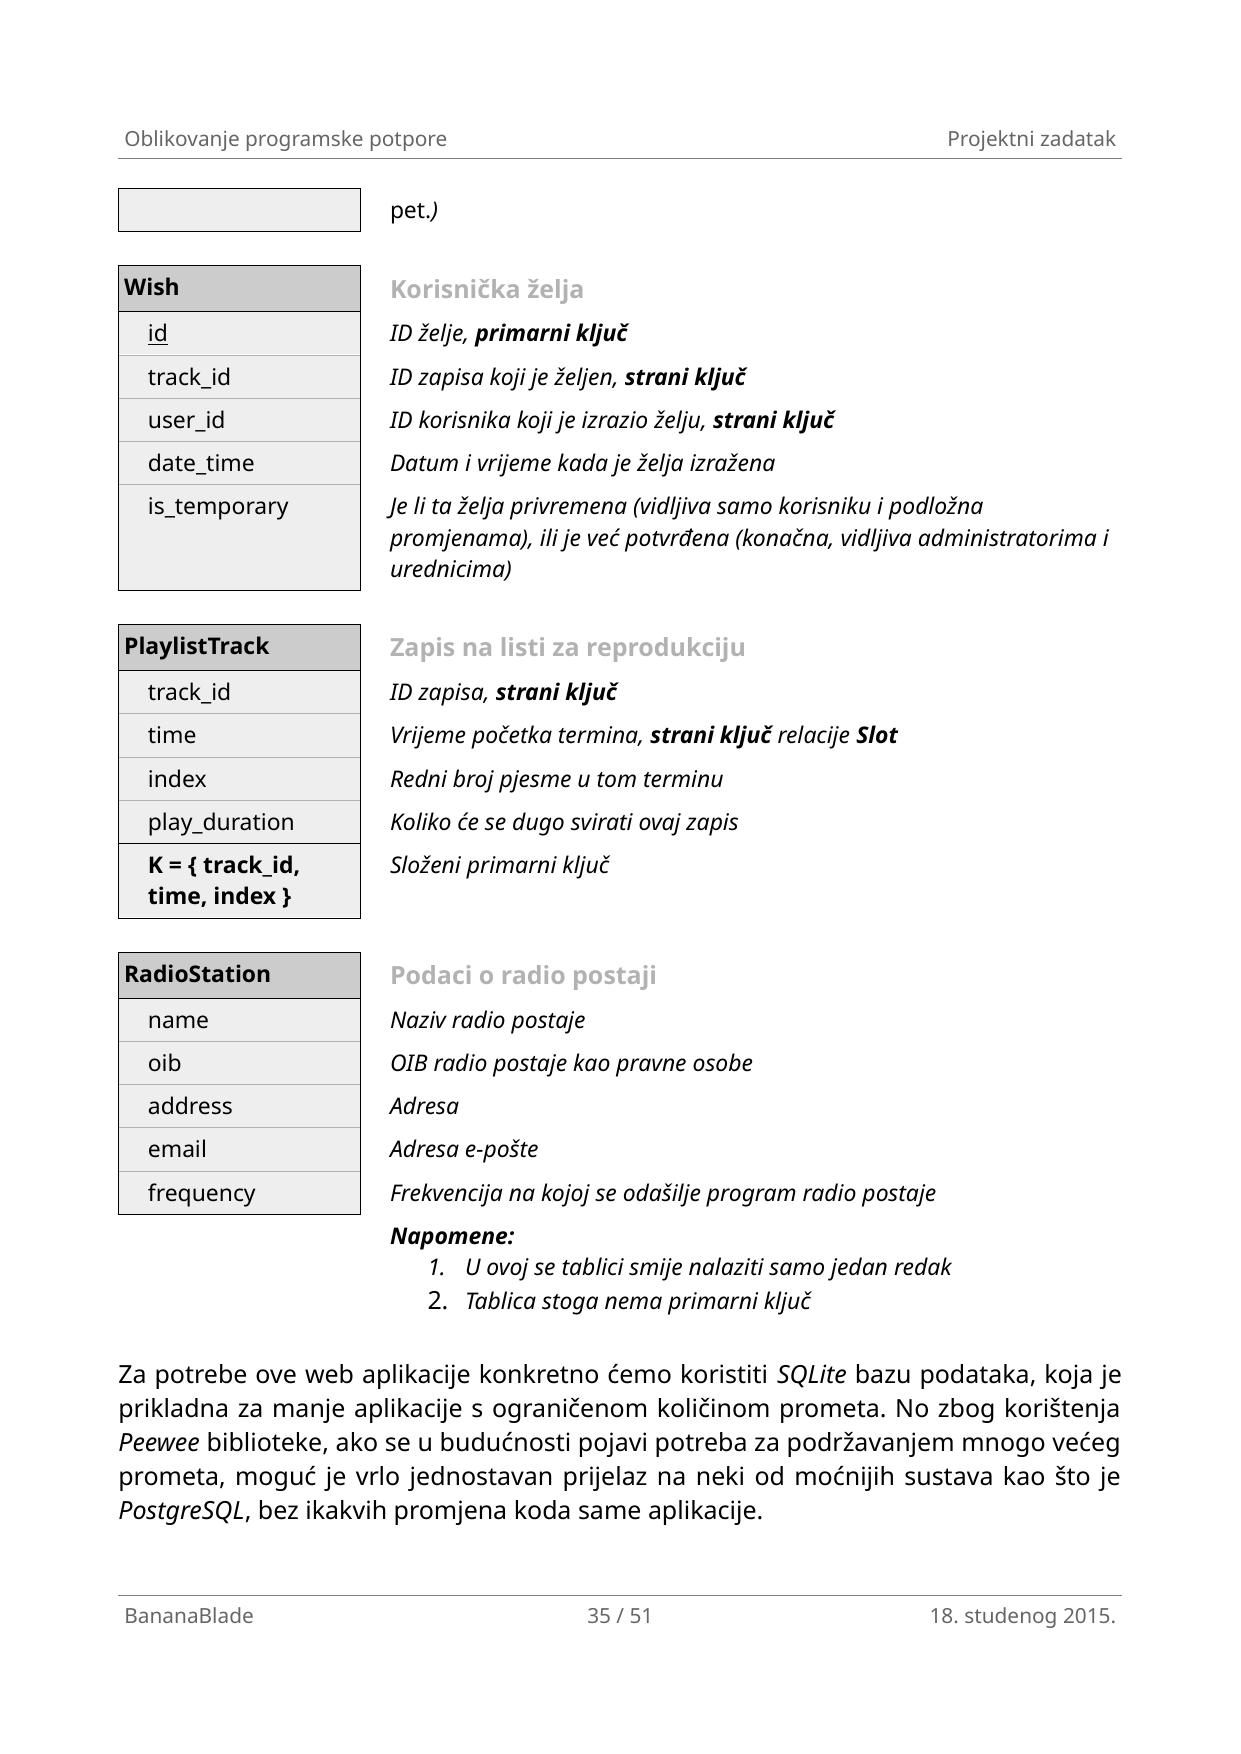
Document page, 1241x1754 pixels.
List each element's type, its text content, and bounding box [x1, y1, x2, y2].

table_header RadioStation [119, 953, 360, 998]
table_header Wish [119, 266, 360, 311]
table_cell Naziv radio postaje [361, 998, 1123, 1041]
table_header Podaci o radio postaji [361, 952, 1123, 998]
table_cell Složeni primarni ključ [361, 843, 1123, 917]
table_cell K = { track_id, time, index } [119, 844, 360, 917]
table_cell play_duration [119, 801, 360, 843]
table_cell is_temporary [119, 485, 360, 590]
table_cell address [119, 1085, 360, 1127]
table_cell [118, 1215, 360, 1322]
table_cell OIB radio postaje kao pravne osobe [361, 1041, 1123, 1084]
table_cell Adresa e-pošte [361, 1127, 1123, 1171]
table_header Zapis na listi za reprodukciju [361, 624, 1123, 670]
table_cell Adresa [361, 1084, 1123, 1127]
table_cell pet.) [361, 188, 1123, 231]
table_cell ID zapisa, strani ključ [361, 670, 1123, 713]
text Za potrebe ove web aplikacije konkretno ćemo koristiti SQLite bazu podataka, koja je prikladna za manje aplikacije s ograničenom količinom prometa. No zbog korištenja Peewee biblioteke, ako se u budućnosti pojavi potreba za podržavanjem mnogo većeg prometa, moguć je vrlo jednostavan prijelaz na neki od moćnijih sustava kao što je PostgreSQL, bez ikakvih promjena koda same aplikacije. [118, 1356, 1122, 1527]
table_cell Je li ta želja privremena (vidljiva samo korisniku i podložna promjenama), ili je već potvrđena (konačna, vidljiva administratorima i urednicima) [361, 484, 1123, 590]
table_cell ID zapisa koji je željen, strani ključ [361, 355, 1123, 398]
table_cell ID želje, primarni ključ [361, 311, 1123, 354]
table_cell date_time [119, 442, 360, 484]
table_cell Datum i vrijeme kada je želja izražena [361, 441, 1123, 484]
table_cell user_id [119, 399, 360, 441]
table_cell [119, 189, 360, 231]
table_cell oib [119, 1042, 360, 1084]
table_cell Napomene: U ovoj se tablici smije nalaziti samo jedan redak Tablica stoga nema primarni ključ [360, 1214, 1123, 1322]
table_cell email [119, 1128, 360, 1171]
table_cell index [119, 758, 360, 800]
table_cell time [119, 714, 360, 757]
table_cell track_id [119, 356, 360, 398]
table_cell Vrijeme početka termina, strani ključ relacije Slot [361, 713, 1123, 757]
table_cell ID korisnika koji je izrazio želju, strani ključ [361, 398, 1123, 441]
table_header Korisnička želja [361, 265, 1123, 311]
table_cell Koliko će se dugo svirati ovaj zapis [361, 800, 1123, 843]
table_cell Frekvencija na kojoj se odašilje program radio postaje [361, 1171, 1123, 1214]
table_cell id [119, 312, 360, 354]
table_cell track_id [119, 671, 360, 713]
table_header PlaylistTrack [119, 625, 360, 670]
table_cell name [119, 999, 360, 1041]
table_cell Redni broj pjesme u tom terminu [361, 757, 1123, 800]
table_cell frequency [119, 1172, 360, 1214]
